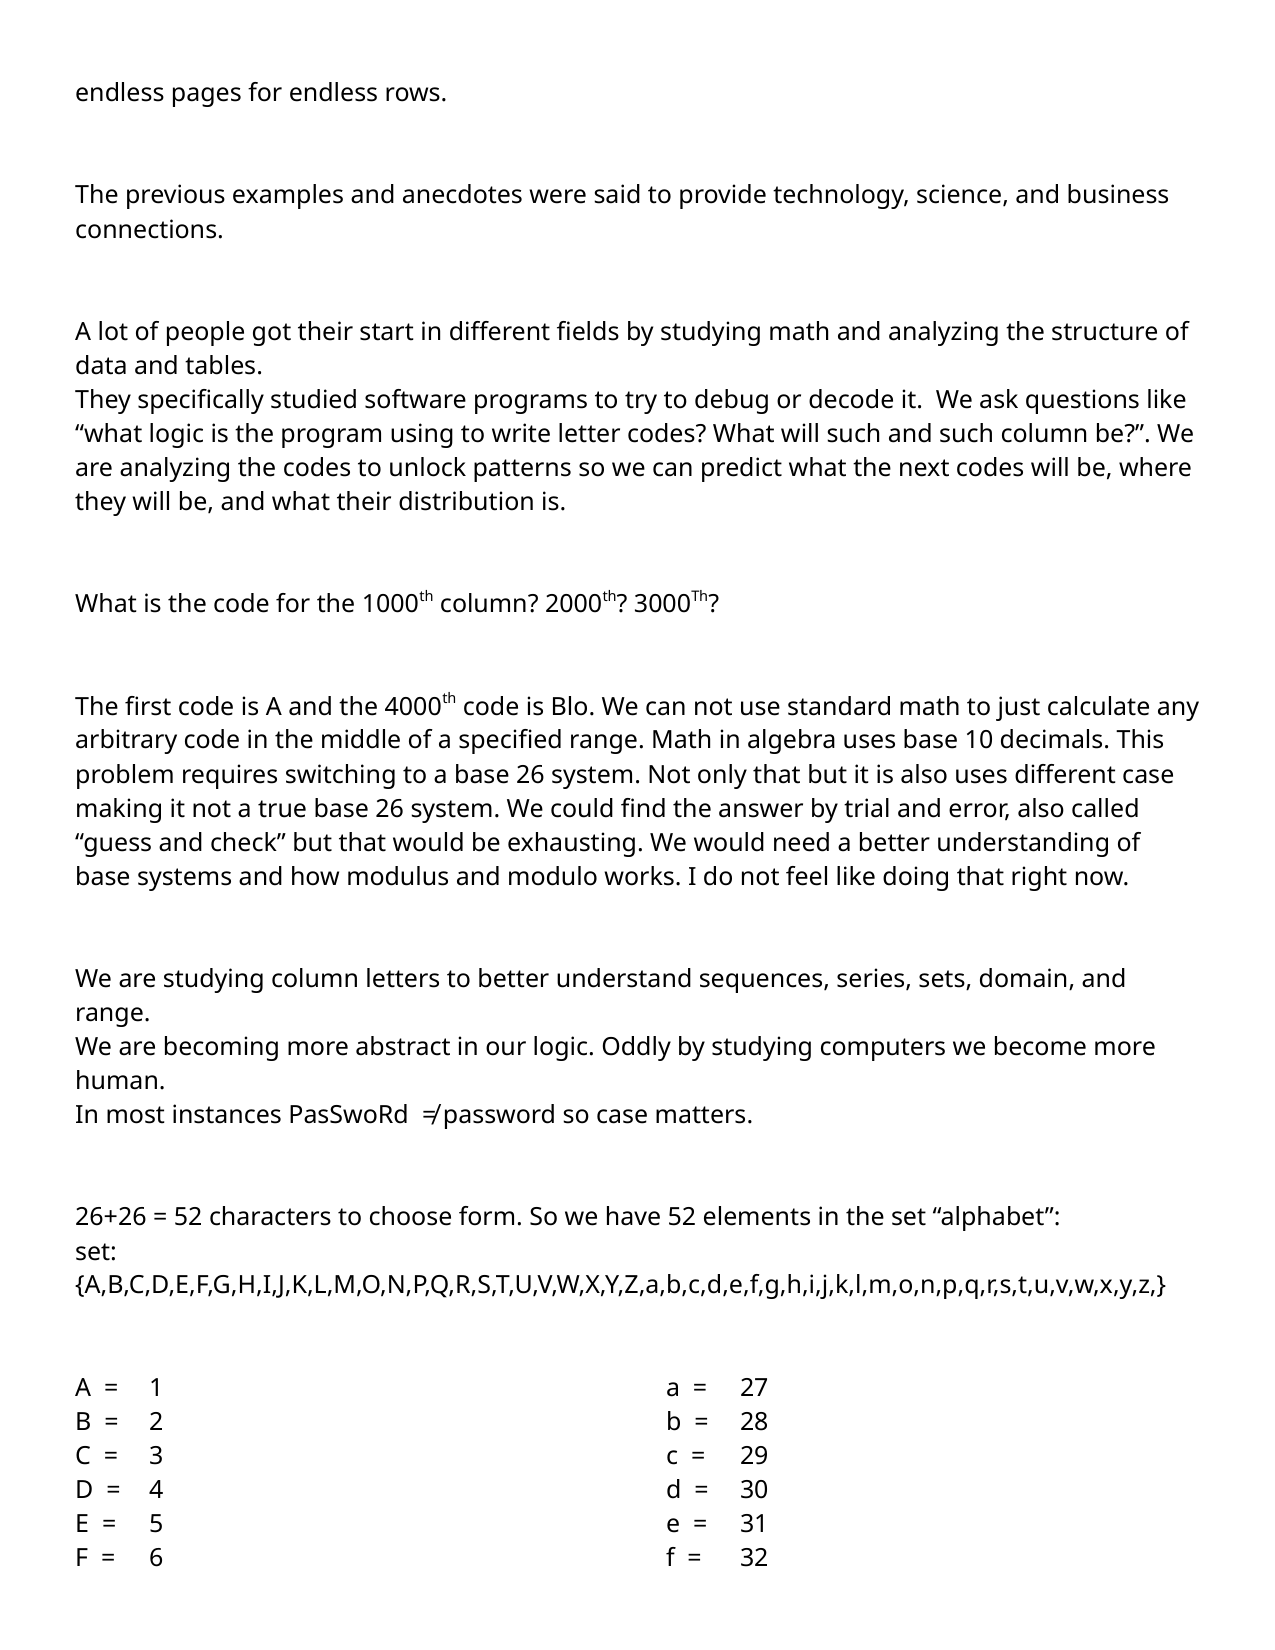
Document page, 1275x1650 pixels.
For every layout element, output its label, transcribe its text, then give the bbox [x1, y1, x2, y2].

text E = 5 e = 31 [75, 1506, 1200, 1540]
text set:{A,B,C,D,E,F,G,H,I,J,K,L,M,O,N,P,Q,R,S,T,U,V,W,X,Y,Z,a,b,c,d,e,f,g,h,i,j,k,l,m,o,n,p,q,r,s,t,u,v,w,x,y,z,} [75, 1233, 1200, 1301]
text A lot of people got their start in different fields by studying math and analyzing the structure of data and tables. [75, 313, 1200, 382]
text We are studying column letters to better understand sequences, series, sets, domain, and range. [75, 961, 1200, 1029]
text What is the code for the 1000th column? 2000th? 3000Th? [75, 586, 1200, 620]
text The previous examples and anecdotes were said to provide technology, science, and business connections. [75, 177, 1200, 245]
text We are becoming more abstract in our logic. Oddly by studying computers we become more human. [75, 1029, 1200, 1097]
text A = 1 a = 27 [75, 1369, 1200, 1403]
text C = 3 c = 29 [75, 1437, 1200, 1472]
text F = 6 f = 32 [75, 1540, 1200, 1574]
text D = 4 d = 30 [75, 1472, 1200, 1506]
text B = 2 b = 28 [75, 1403, 1200, 1437]
text endless pages for endless rows. [75, 75, 1200, 109]
text They specifically studied software programs to try to debug or decode it. We ask questions like “what logic is the program using to write letter codes? What will such and such column be?”. We are analyzing the codes to unlock patterns so we can predict what the next codes will be, where they will be, and what their distribution is. [75, 382, 1200, 518]
text 26+26 = 52 characters to choose form. So we have 52 elements in the set “alphabet”: [75, 1199, 1200, 1233]
text The first code is A and the 4000th code is Blo. We can not use standard math to just calculate any arbitrary code in the middle of a specified range. Math in algebra uses base 10 decimals. This problem requires switching to a base 26 system. Not only that but it is also uses different case making it not a true base 26 system. We could find the answer by trial and error, also called “guess and check” but that would be exhausting. We would need a better understanding of base systems and how modulus and modulo works. I do not feel like doing that right now. [75, 688, 1200, 892]
text In most instances PasSwoRd ≠ password so case matters. [75, 1097, 1200, 1131]
